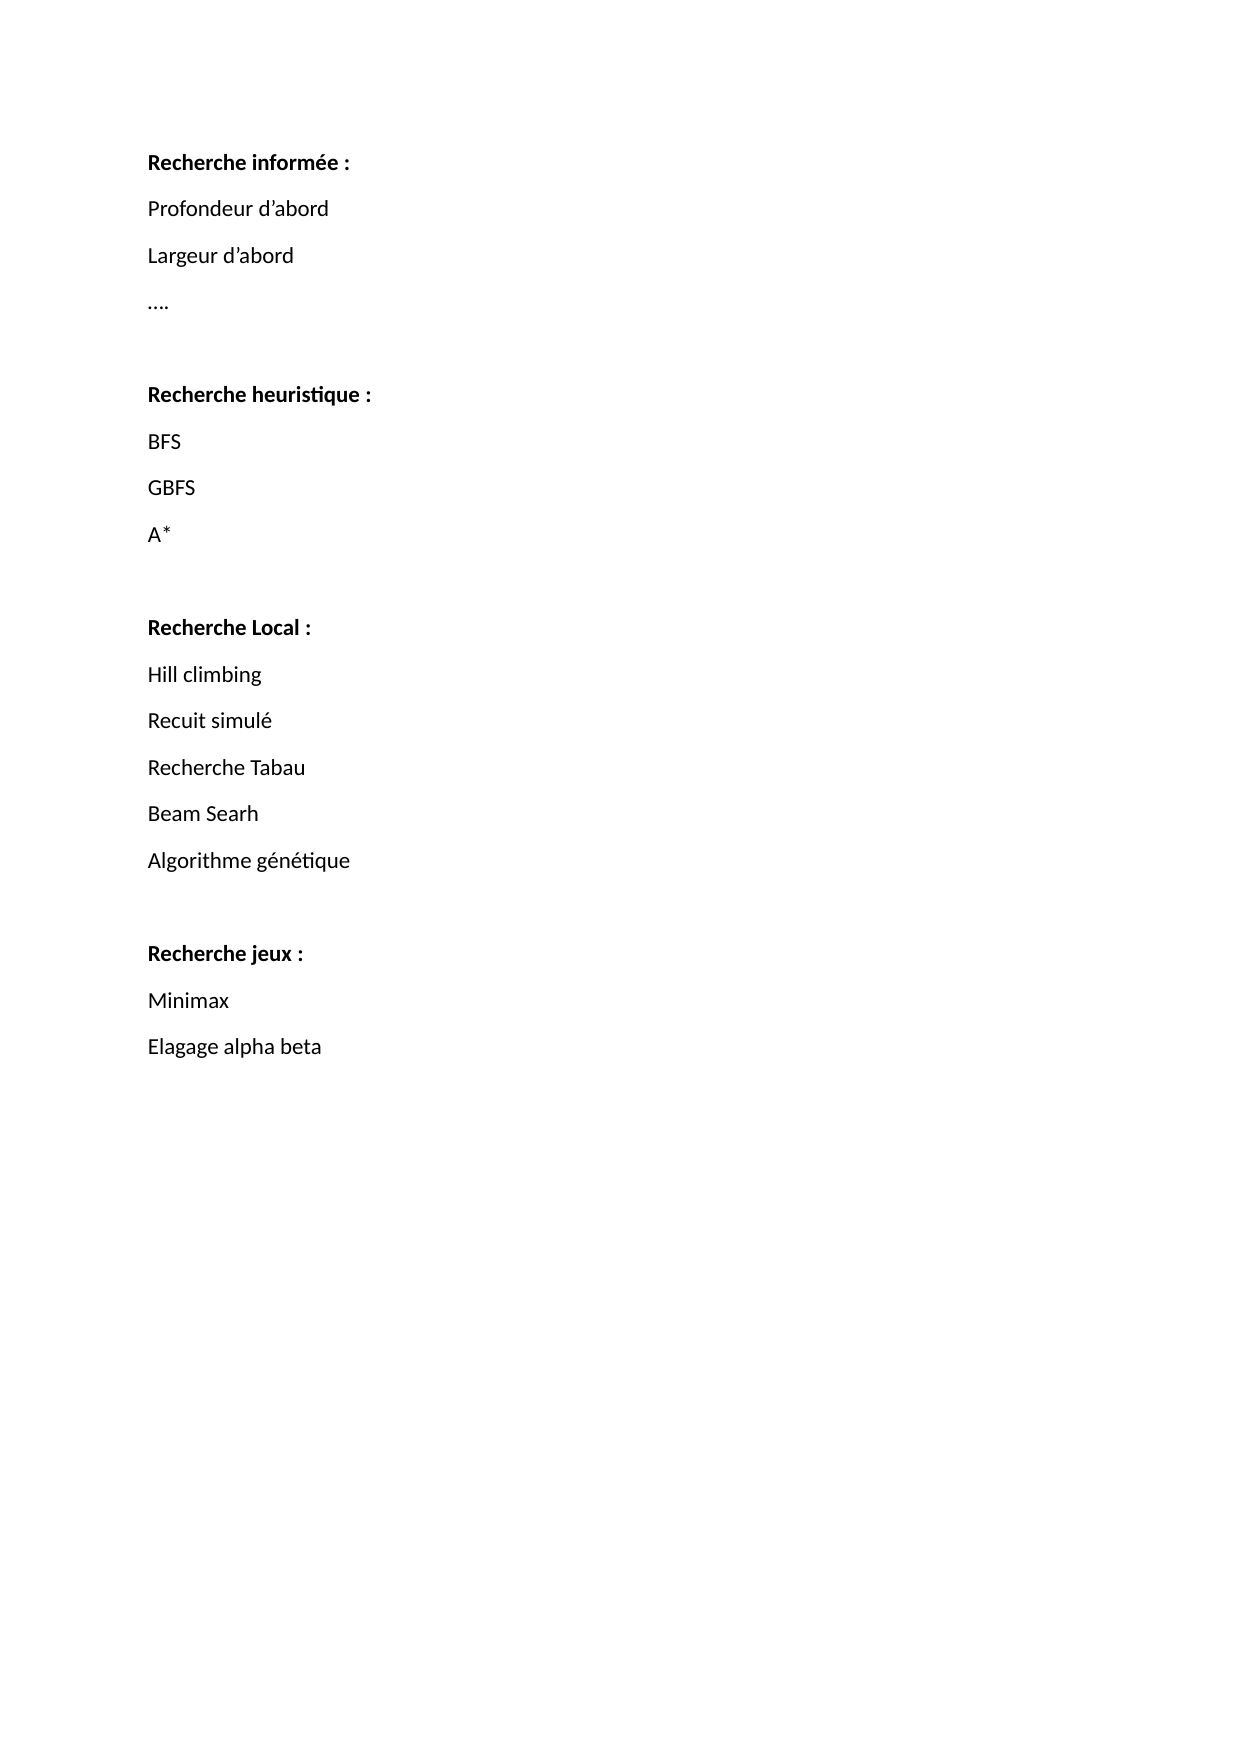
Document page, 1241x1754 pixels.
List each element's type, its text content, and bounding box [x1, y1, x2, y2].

text Recuit simulé [148, 706, 1093, 734]
text Recherche heuristique : [148, 380, 1093, 408]
text Profondeur d’abord [148, 194, 1093, 222]
text A* [148, 520, 1093, 548]
text …. [148, 287, 1093, 315]
text Algorithme génétique [148, 846, 1093, 874]
text Recherche Local : [148, 613, 1093, 641]
text BFS [148, 427, 1093, 455]
text Beam Searh [148, 799, 1093, 827]
text Recherche jeux : [148, 939, 1093, 967]
text Hill climbing [148, 660, 1093, 688]
text Minimax [148, 986, 1093, 1014]
text GBFS [148, 473, 1093, 502]
text Recherche informée : [148, 148, 1093, 176]
text Elagage alpha beta [148, 1032, 1093, 1060]
text Largeur d’abord [148, 241, 1093, 269]
text Recherche Tabau [148, 753, 1093, 781]
